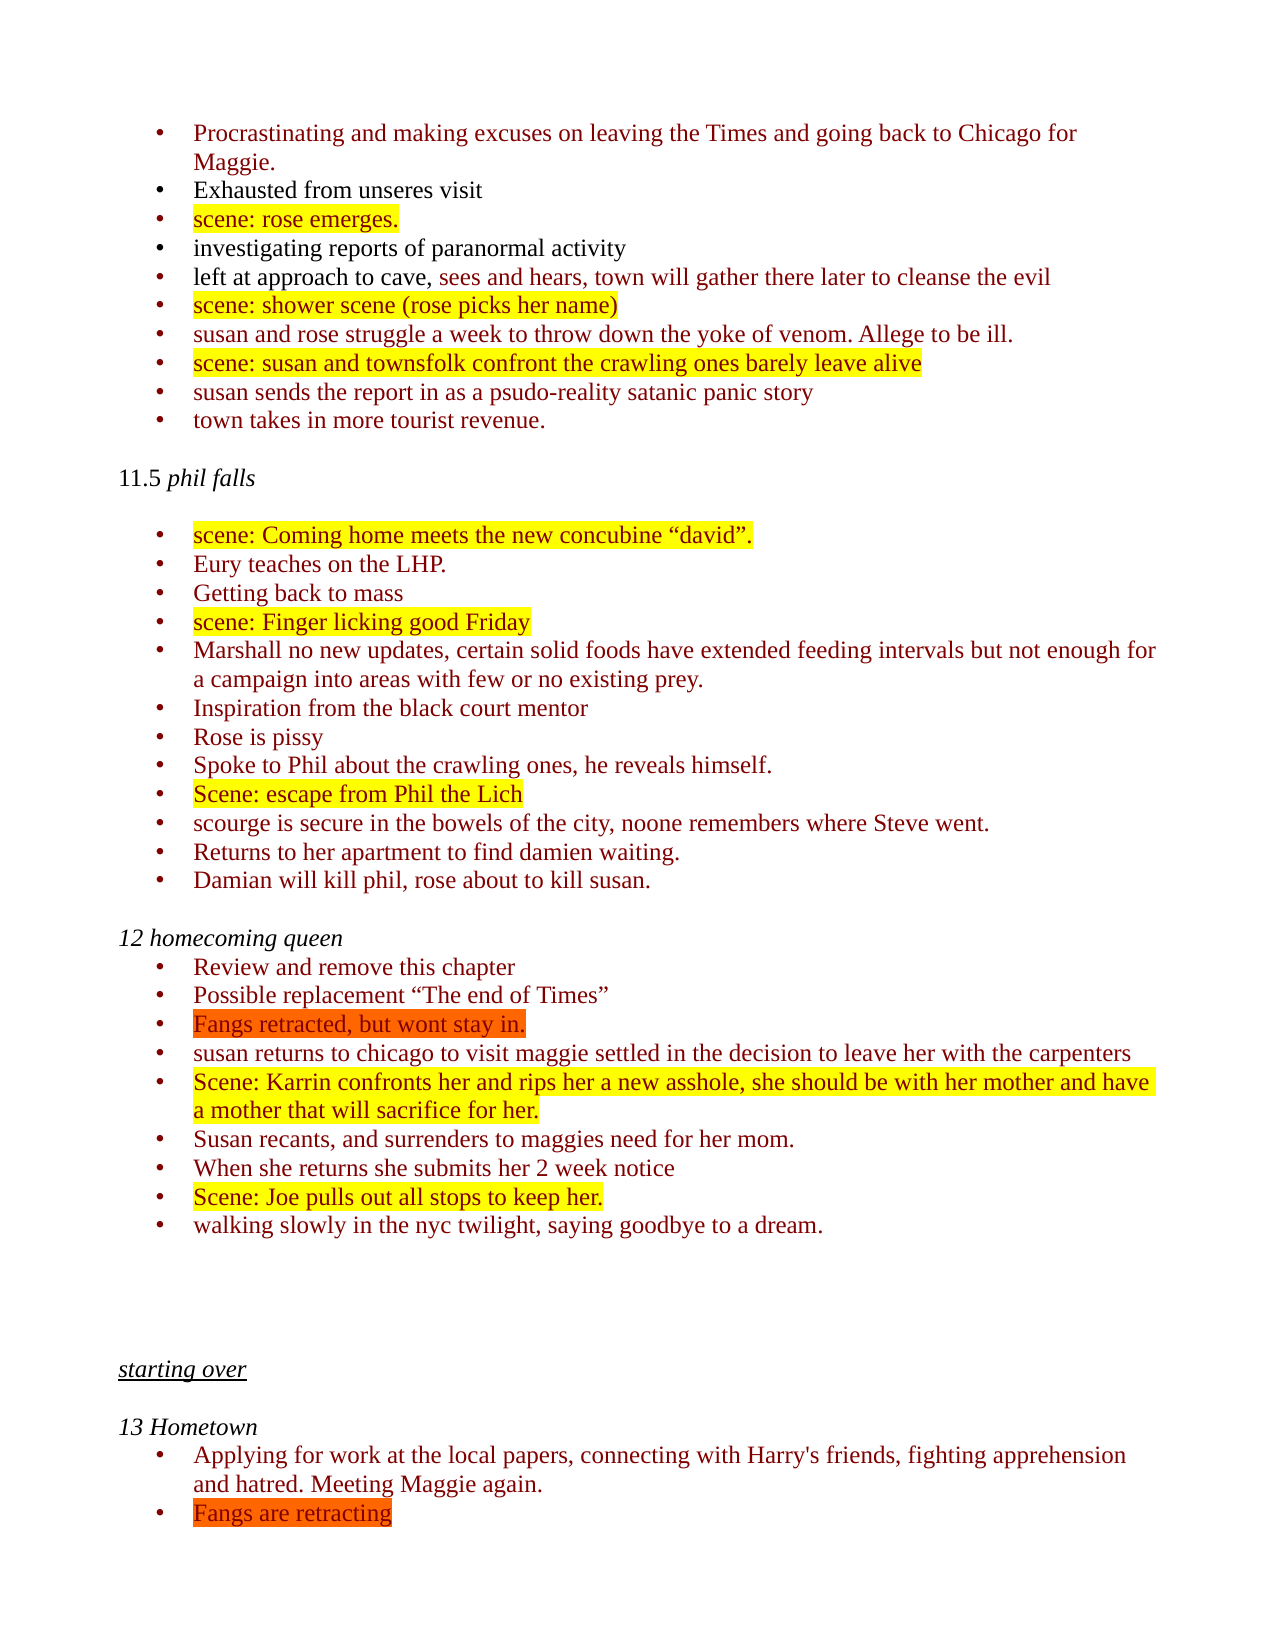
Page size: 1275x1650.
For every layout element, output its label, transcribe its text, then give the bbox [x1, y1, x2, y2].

list scene: Finger licking good Friday [156, 607, 1157, 636]
list susan sends the report in as a psudo-reality satanic panic story [156, 377, 1157, 406]
list Fangs retracted, but wont stay in. [156, 1009, 1157, 1038]
text 11.5 phil falls [118, 463, 1157, 492]
list scene: susan and townsfolk confront the crawling ones barely leave alive [156, 348, 1157, 377]
list Spoke to Phil about the crawling ones, he reveals himself. [156, 751, 1157, 779]
list Scene: Karrin confronts her and rips her a new asshole, she should be with her mother and have a mother that will sacrifice for her. [156, 1067, 1157, 1124]
list Procrastinating and making excuses on leaving the Times and going back to Chicago for Maggie. [156, 118, 1157, 176]
list Applying for work at the local papers, connecting with Harry's friends, fighting apprehension and hatred. Meeting Maggie again. [156, 1441, 1157, 1498]
list Eury teaches on the LHP. [156, 549, 1157, 578]
list scene: rose emerges. [156, 204, 1157, 233]
list Susan recants, and surrenders to maggies need for her mom. [156, 1124, 1157, 1153]
list left at approach to cave, sees and hears, town will gather there later to cleanse the evil [156, 262, 1157, 291]
list scene: shower scene (rose picks her name) [156, 291, 1157, 319]
list scene: Coming home meets the new concubine “david”. [156, 521, 1157, 549]
list walking slowly in the nyc twilight, saying goodbye to a dream. [156, 1211, 1157, 1239]
text starting over [118, 1354, 1157, 1383]
list town takes in more tourist revenue. [156, 406, 1157, 434]
list Scene: escape from Phil the Lich [156, 779, 1157, 808]
list Fangs are retracting [156, 1498, 1157, 1527]
list Marshall no new updates, certain solid foods have extended feeding intervals but not enough for a campaign into areas with few or no existing prey. [156, 636, 1157, 693]
list susan and rose struggle a week to throw down the yoke of venom. Allege to be ill. [156, 319, 1157, 348]
text 12 homecoming queen [118, 923, 1157, 952]
list Getting back to mass [156, 578, 1157, 607]
list When she returns she submits her 2 week notice [156, 1153, 1157, 1182]
list Inspiration from the black court mentor [156, 693, 1157, 722]
list susan returns to chicago to visit maggie settled in the decision to leave her with the carpenters [156, 1038, 1157, 1067]
list Review and remove this chapter [156, 952, 1157, 981]
text 13 Hometown [118, 1412, 1157, 1441]
list Damian will kill phil, rose about to kill susan. [156, 866, 1157, 894]
list Rose is pissy [156, 722, 1157, 751]
list Exhausted from unseres visit [156, 176, 1157, 204]
list investigating reports of paranormal activity [156, 233, 1157, 262]
list scourge is secure in the bowels of the city, noone remembers where Steve went. [156, 808, 1157, 837]
list Returns to her apartment to find damien waiting. [156, 837, 1157, 866]
list Scene: Joe pulls out all stops to keep her. [156, 1182, 1157, 1211]
list Possible replacement “The end of Times” [156, 981, 1157, 1009]
